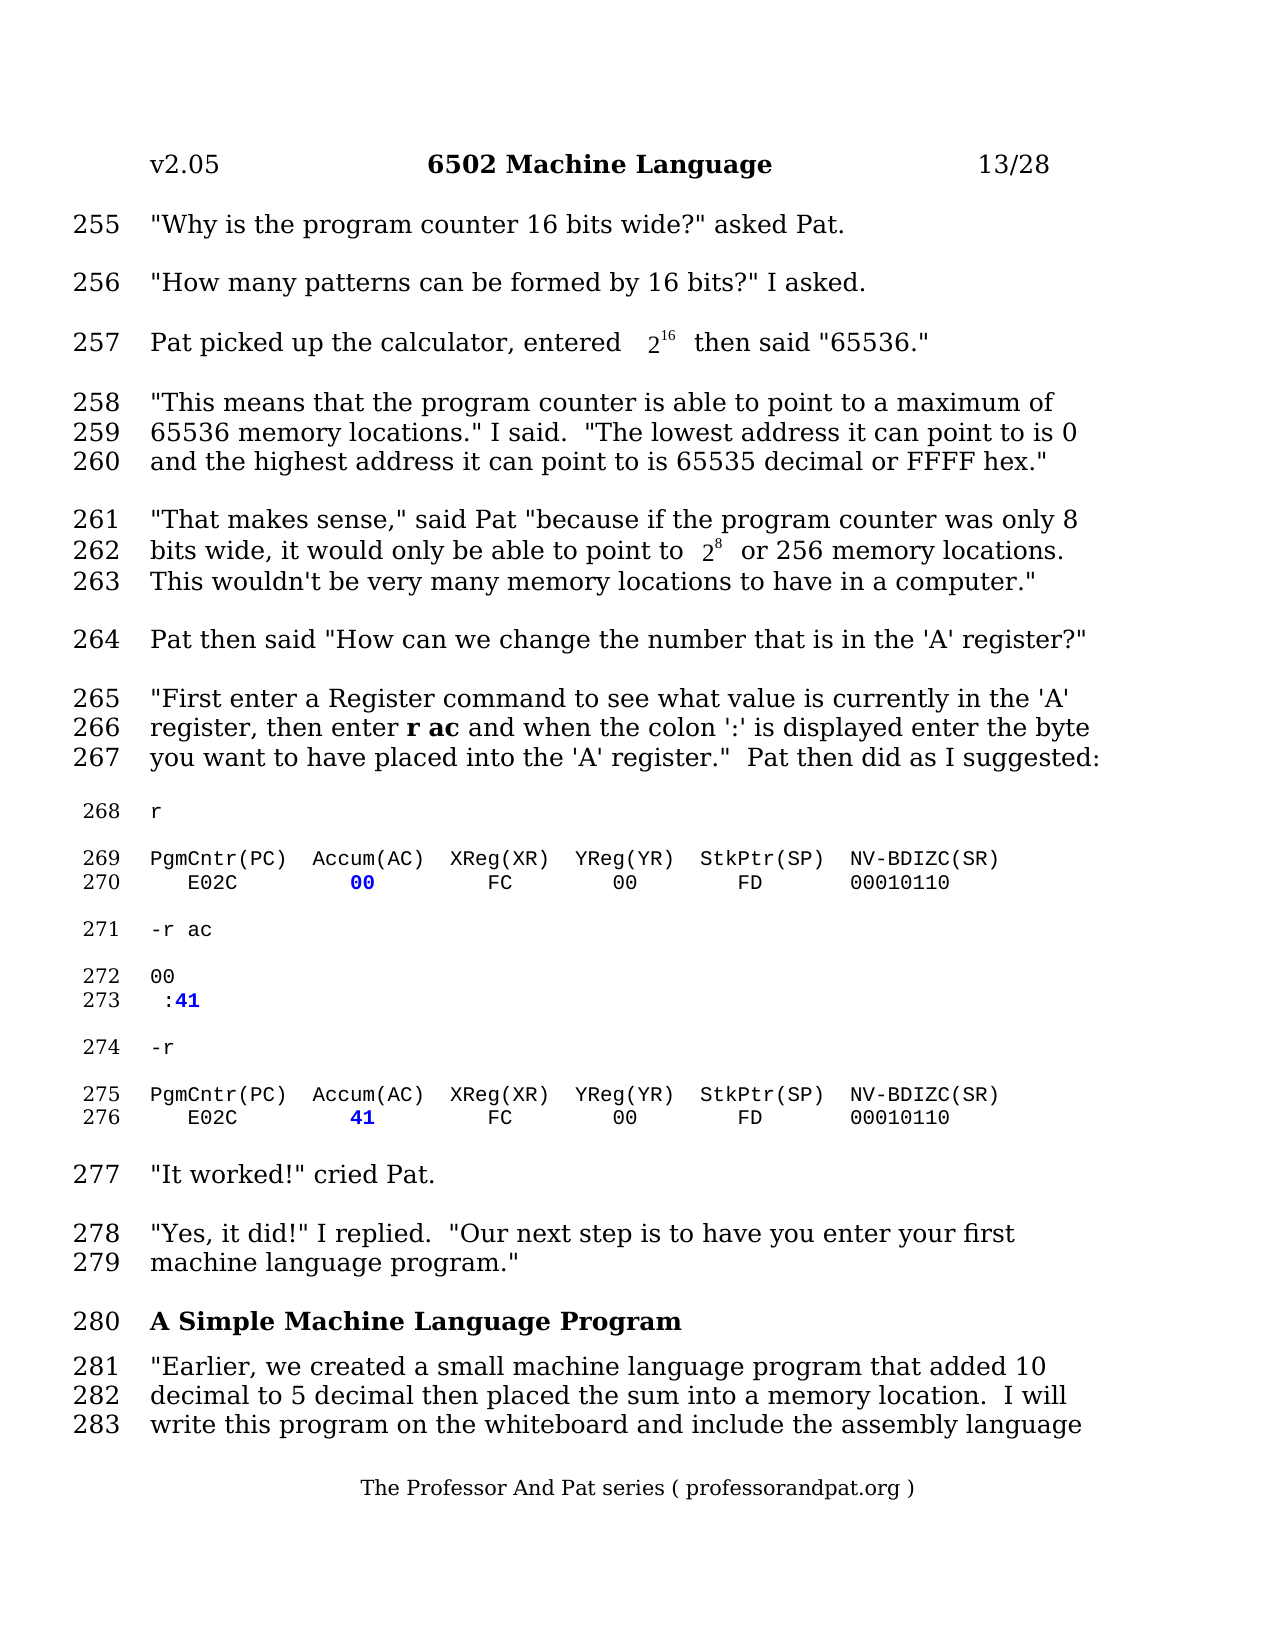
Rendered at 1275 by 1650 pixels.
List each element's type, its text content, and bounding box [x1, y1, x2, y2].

text PgmCntr(PC) Accum(AC) XReg(XR) YReg(YR) StkPtr(SP) NV-BDIZC(SR) [150, 848, 1125, 872]
text "How many patterns can be formed by 16 bits?" I asked. [150, 268, 1125, 298]
subtitle A Simple Machine Language Program [150, 1307, 1125, 1337]
text r [150, 801, 1125, 825]
text "Why is the program counter 16 bits wide?" asked Pat. [150, 210, 1125, 239]
text "That makes sense," said Pat "because if the program counter was only 8 bits wide, it would only be able to point toor 256 memory locations. This wouldn't be very many memory locations to have in a computer." [150, 506, 1125, 596]
text "First enter a Register command to see what value is currently in the 'A' register, then enter r ac and when the colon ':' is displayed enter the byte you want to have placed into the 'A' register." Pat then did as I suggested: [150, 684, 1125, 772]
text -r [150, 1037, 1125, 1060]
text 00 [150, 966, 1125, 990]
text "It worked!" cried Pat. [150, 1160, 1125, 1189]
text "Earlier, we created a small machine language program that added 10 decimal to 5 decimal then placed the sum into a memory location. I will write this program on the whiteboard and include the assembly language [150, 1352, 1125, 1439]
text "Yes, it did!" I replied. "Our next step is to have you enter your first machine language program." [150, 1219, 1125, 1277]
text :41 [150, 990, 1125, 1013]
text -r ac [150, 919, 1125, 943]
text PgmCntr(PC) Accum(AC) XReg(XR) YReg(YR) StkPtr(SP) NV-BDIZC(SR) [150, 1084, 1125, 1107]
text E02C 00 FC 00 FD 00010110 [150, 872, 1125, 896]
text E02C 41 FC 00 FD 00010110 [150, 1107, 1125, 1131]
text Pat picked up the calculator, entered then said "65536." [150, 327, 1125, 359]
text Pat then said "How can we change the number that is in the 'A' register?" [150, 625, 1125, 655]
text "This means that the program counter is able to point to a maximum of 65536 memory locations." I said. "The lowest address it can point to is 0 and the highest address it can point to is 65535 decimal or FFFF hex." [150, 388, 1125, 476]
